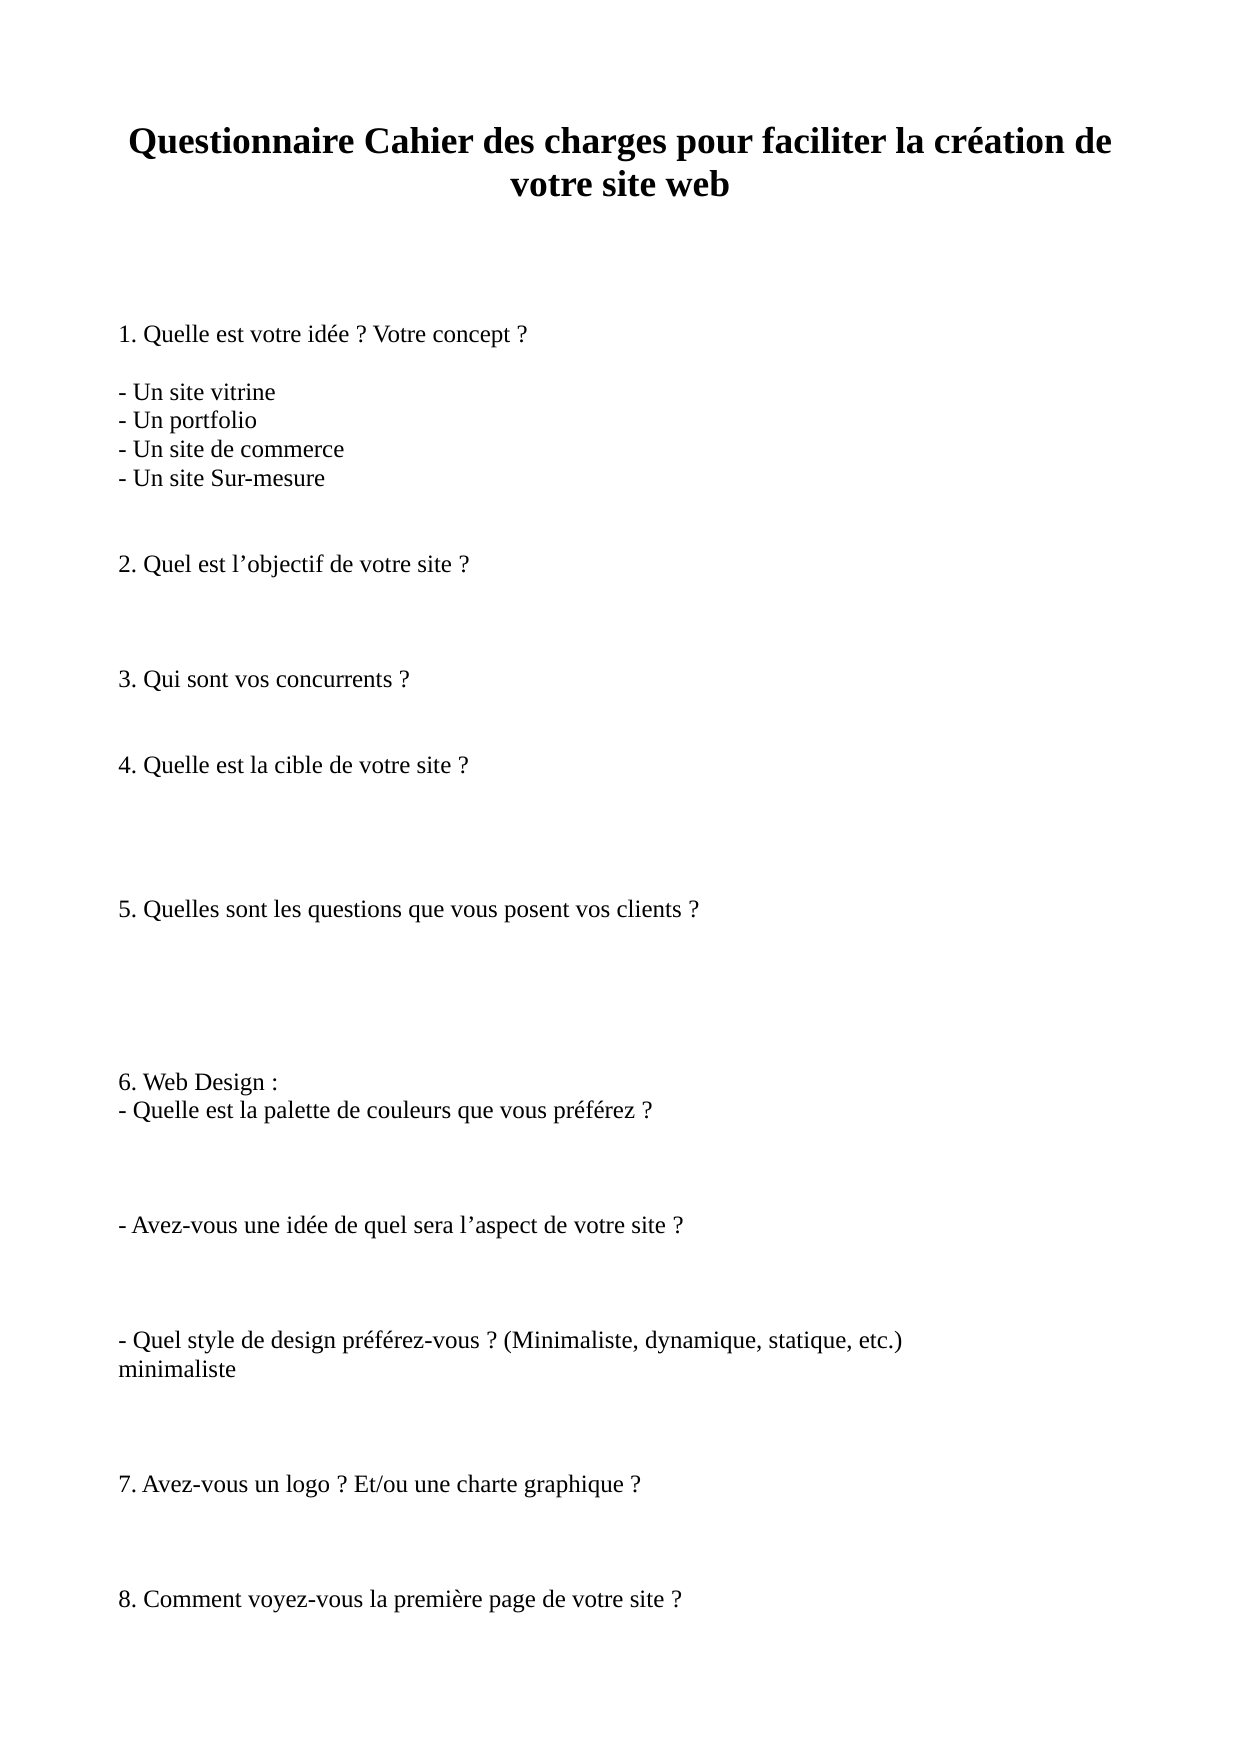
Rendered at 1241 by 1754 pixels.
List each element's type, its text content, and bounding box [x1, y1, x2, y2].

text 3. Qui sont vos concurrents ? [118, 664, 1122, 693]
text 4. Quelle est la cible de votre site ? [118, 751, 1122, 779]
text 8. Comment voyez-vous la première page de votre site ? [118, 1584, 1122, 1613]
text - Un site vitrine [118, 377, 1122, 406]
text 7. Avez-vous un logo ? Et/ou une charte graphique ? [118, 1469, 1122, 1498]
text 5. Quelles sont les questions que vous posent vos clients ? [118, 894, 1122, 923]
text 1. Quelle est votre idée ? Votre concept ? [118, 319, 1122, 348]
text - Avez-vous une idée de quel sera l’aspect de votre site ? [118, 1211, 1122, 1239]
text - Un site Sur-mesure [118, 463, 1122, 492]
text - Un site de commerce [118, 434, 1122, 463]
text Questionnaire Cahier des charges pour faciliter la création de votre site web [118, 118, 1122, 204]
text - Quel style de design préférez-vous ? (Minimaliste, dynamique, statique, etc.) [118, 1326, 1122, 1354]
text minimaliste [118, 1354, 1122, 1383]
text - Quelle est la palette de couleurs que vous préférez ? [118, 1096, 1122, 1124]
text 6. Web Design : [118, 1067, 1122, 1096]
text - Un portfolio [118, 406, 1122, 434]
text 2. Quel est l’objectif de votre site ? [118, 549, 1122, 578]
